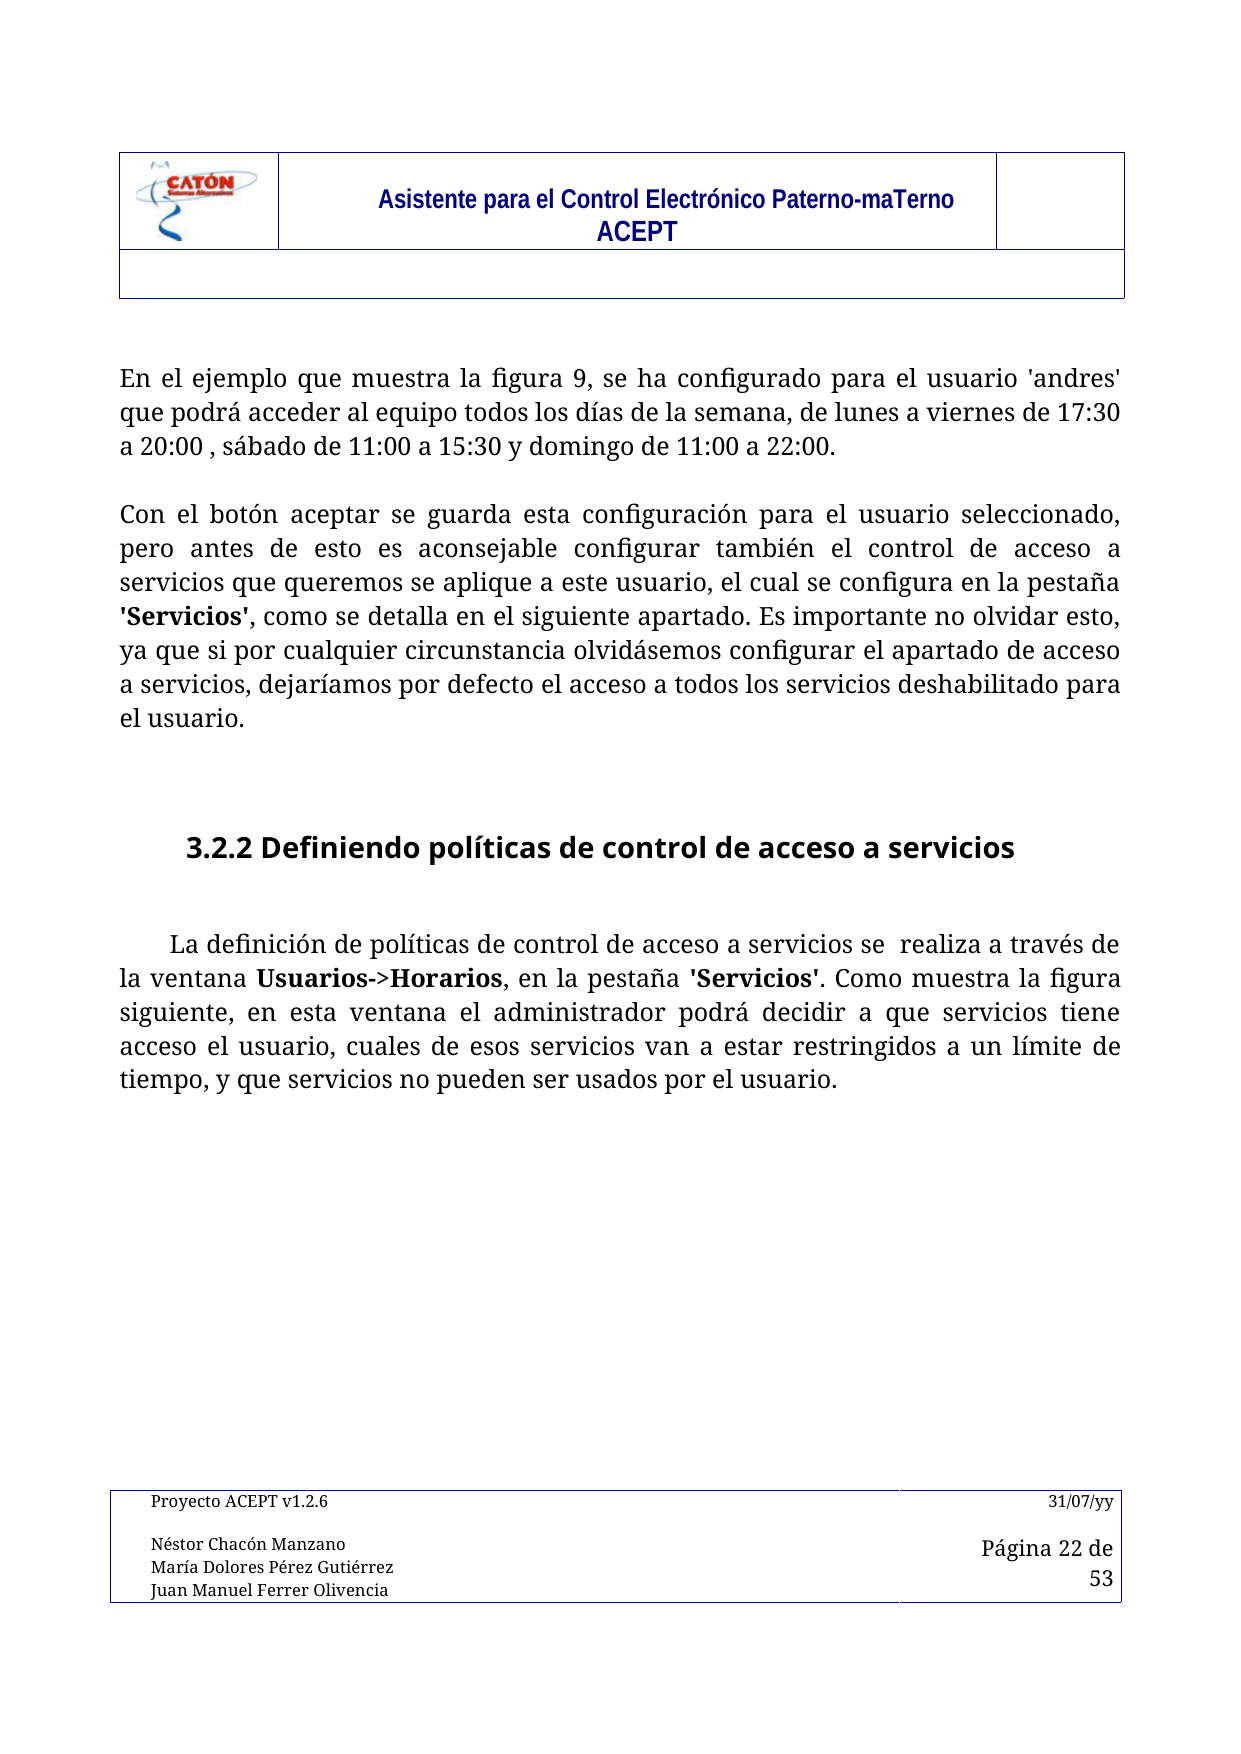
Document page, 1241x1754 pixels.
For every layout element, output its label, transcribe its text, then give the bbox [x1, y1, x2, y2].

text La definición de políticas de control de acceso a servicios se realiza a través de la ventana Usuarios->Horarios, en la pestaña 'Servicios'. Como muestra la figura siguiente, en esta ventana el administrador podrá decidir a que servicios tiene acceso el usuario, cuales de esos servicios van a estar restringidos a un límite de tiempo, y que servicios no pueden ser usados por el usuario. [119, 926, 1122, 1096]
text Con el botón aceptar se guarda esta configuración para el usuario seleccionado, pero antes de esto es aconsejable configurar también el control de acceso a servicios que queremos se aplique a este usuario, el cual se configura en la pestaña 'Servicios', como se detalla en el siguiente apartado. Es importante no olvidar esto, ya que si por cualquier circunstancia olvidásemos configurar el apartado de acceso a servicios, dejaríamos por defecto el acceso a todos los servicios deshabilitado para el usuario. [1, 497, 1122, 735]
text En el ejemplo que muestra la figura 9, se ha configurado para el usuario 'andres' que podrá acceder al equipo todos los días de la semana, de lunes a viernes de 17:30 a 20:00 , sábado de 11:00 a 15:30 y domingo de 11:00 a 22:00. [1, 361, 1122, 463]
subtitle Definiendo políticas de control de acceso a servicios [178, 828, 1122, 867]
picture [136, 161, 258, 241]
